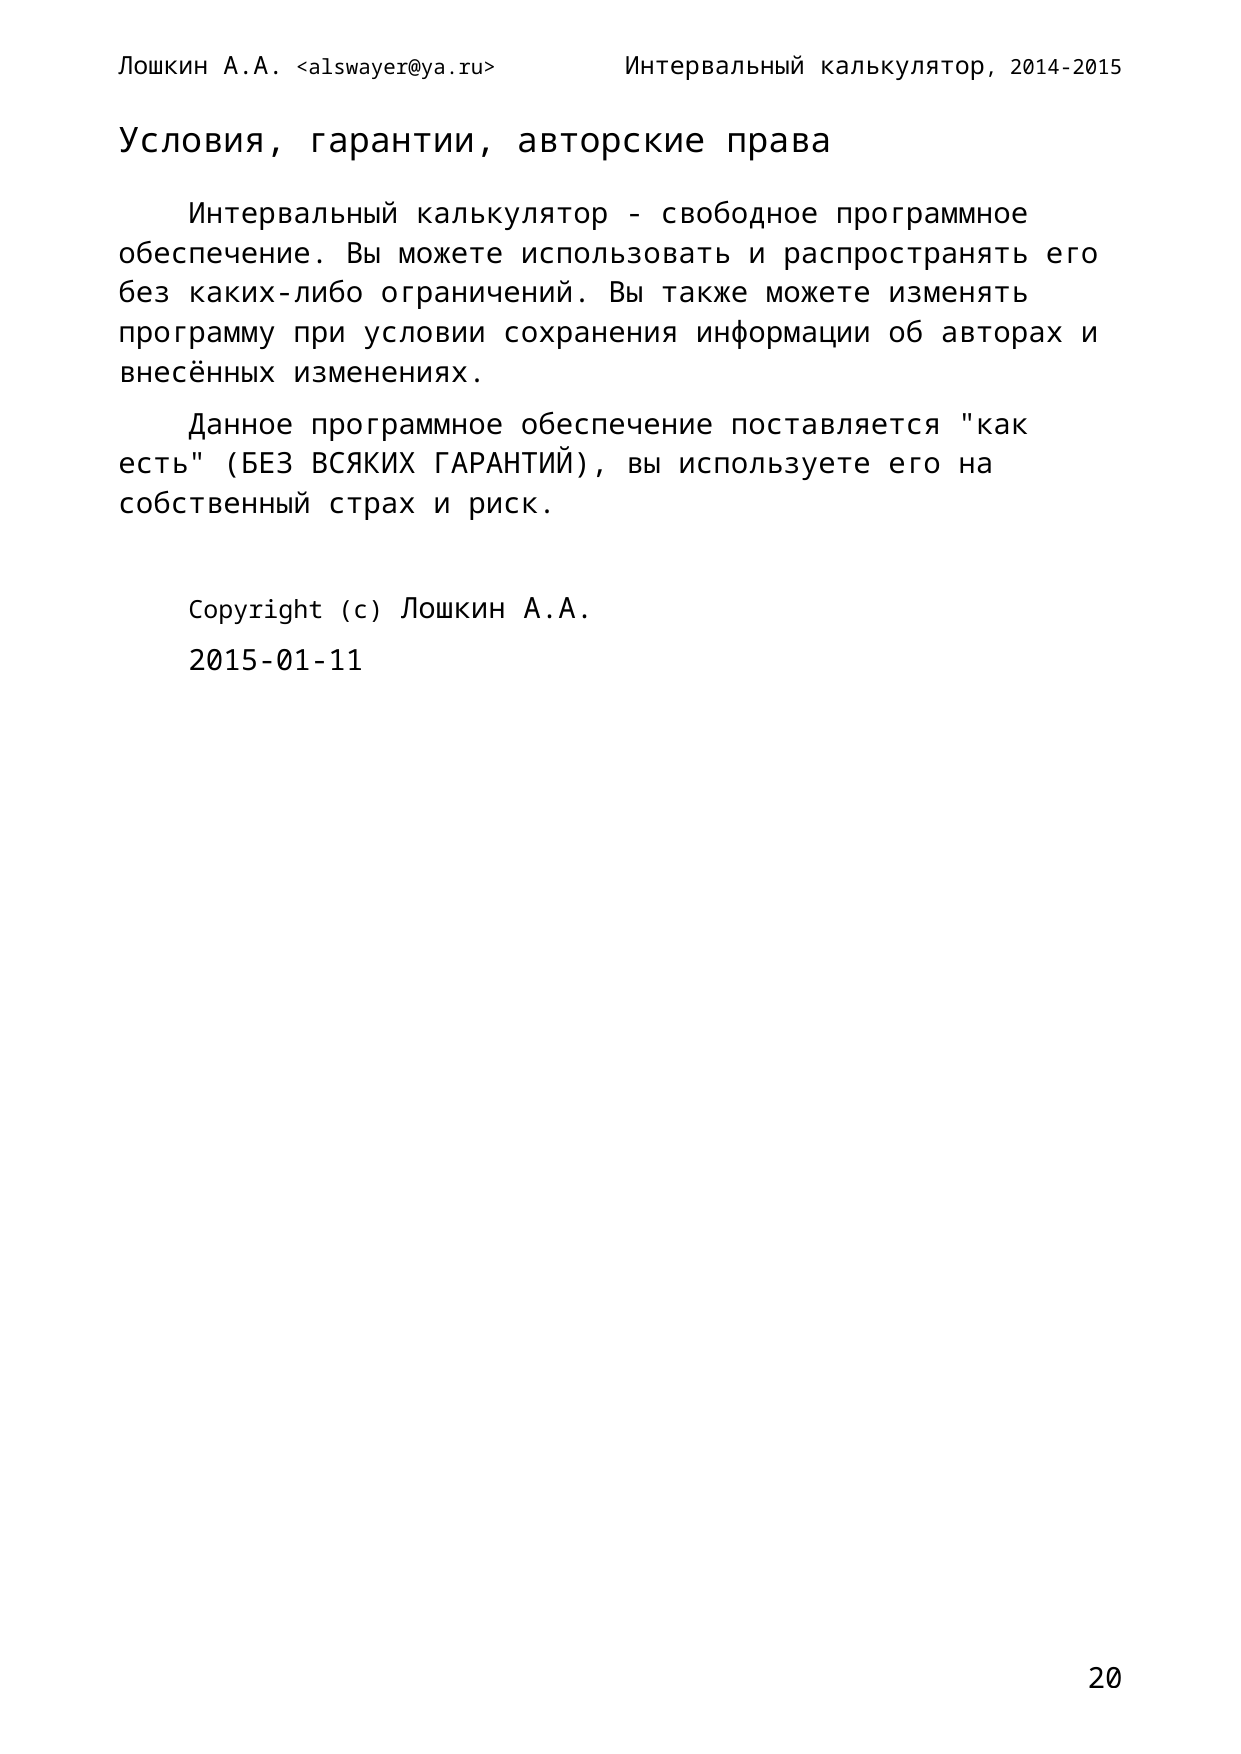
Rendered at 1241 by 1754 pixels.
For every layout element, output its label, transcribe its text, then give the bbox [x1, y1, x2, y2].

text Данное программное обеспечение поставляется "как есть" (БЕЗ ВСЯКИХ ГАРАНТИЙ), вы используете его на собственный страх и риск. [118, 403, 1122, 522]
subtitle Условия, гарантии, авторские права [118, 115, 1122, 163]
text 2015-01-11 [118, 639, 1122, 679]
text Copyright (c) Лошкин А.А. [118, 587, 1122, 627]
text Интервальный калькулятор - свободное программное обеспечение. Вы можете использовать и распространять его без каких-либо ограничений. Вы также можете изменять программу при условии сохранения информации об авторах и внесённых изменениях. [118, 192, 1122, 391]
